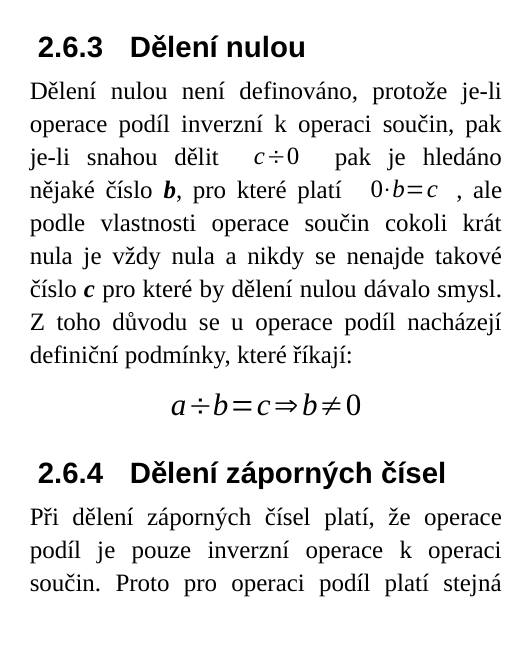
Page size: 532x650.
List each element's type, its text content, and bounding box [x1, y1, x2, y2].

subtitle Dělení nulou [29, 29, 502, 63]
text Při dělení záporných čísel platí, že operace podíl je pouze inverzní operace k operaci součin. Proto pro operaci podíl platí stejná [29, 502, 502, 597]
subtitle Dělení záporných čísel [29, 456, 502, 489]
text Dělení nulou není definováno, protože je-li operace podíl inverzní k operaci součin, pak je-li snahou dělit pak je hledáno nějaké číslo b, pro které platí , ale podle vlastnosti operace součin cokoli krát nula je vždy nula a nikdy se nenajde takové číslo c pro které by dělení nulou dávalo smysl. Z toho důvodu se u operace podíl nacházejí definiční podmínky, které říkají: [29, 76, 502, 369]
